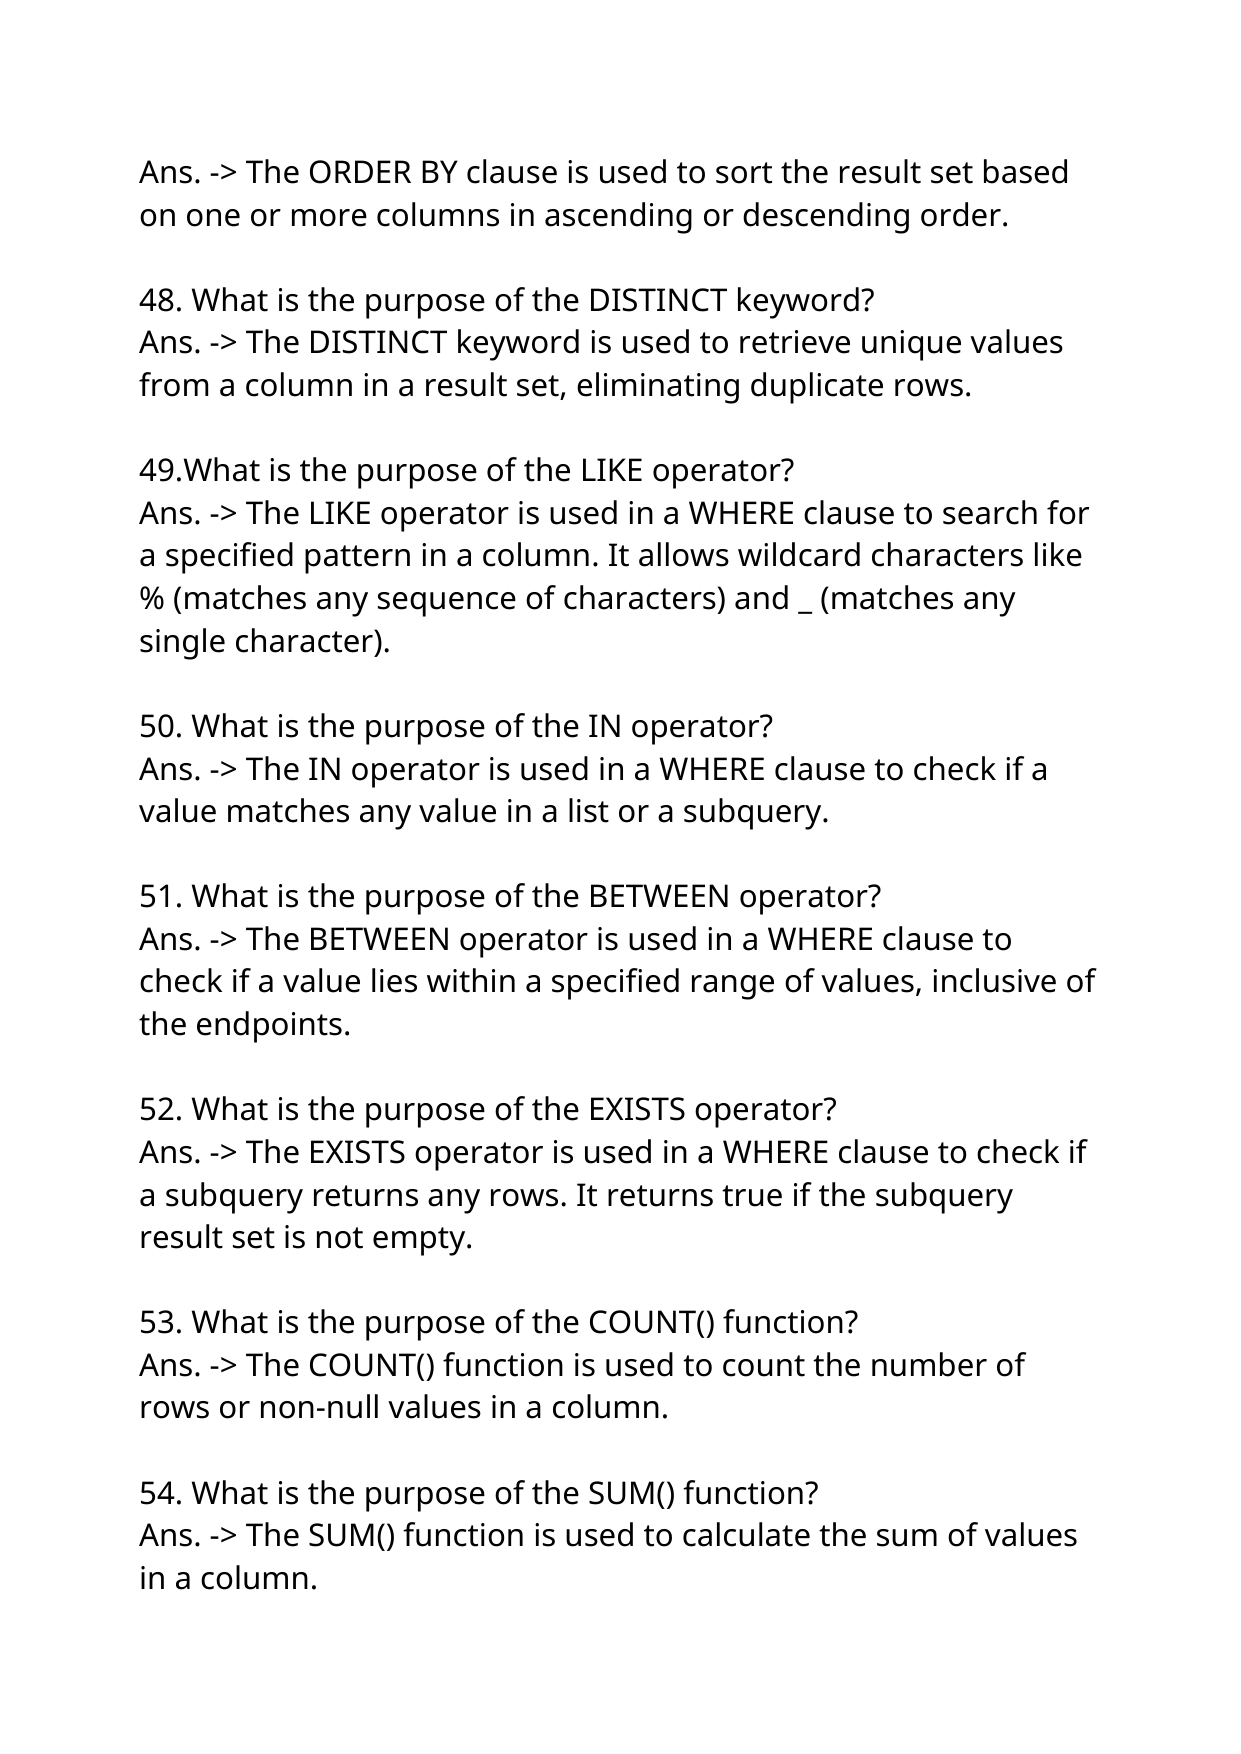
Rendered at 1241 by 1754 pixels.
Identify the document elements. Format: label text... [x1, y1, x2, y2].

text Ans. -> The EXISTS operator is used in a WHERE clause to check if a subquery returns any rows. It returns true if the subquery result set is not empty. [139, 1130, 1101, 1258]
text Ans. -> The BETWEEN operator is used in a WHERE clause to check if a value lies within a specified range of values, inclusive of the endpoints. [139, 917, 1101, 1045]
text Ans. -> The ORDER BY clause is used to sort the result set based on one or more columns in ascending or descending order. [139, 150, 1101, 235]
text 53. What is the purpose of the COUNT() function? [139, 1300, 1101, 1343]
text Ans. -> The SUM() function is used to calculate the sum of values in a column. [139, 1513, 1101, 1598]
text 48. What is the purpose of the DISTINCT keyword? [139, 278, 1101, 320]
text Ans. -> The COUNT() function is used to count the number of rows or non-null values in a column. [139, 1343, 1101, 1428]
text 51. What is the purpose of the BETWEEN operator? [139, 874, 1101, 917]
text Ans. -> The DISTINCT keyword is used to retrieve unique values from a column in a result set, eliminating duplicate rows. [139, 320, 1101, 406]
text 50. What is the purpose of the IN operator? [139, 704, 1101, 746]
text Ans. -> The LIKE operator is used in a WHERE clause to search for a specified pattern in a column. It allows wildcard characters like % (matches any sequence of characters) and _ (matches any single character). [139, 491, 1101, 661]
text 54. What is the purpose of the SUM() function? [139, 1471, 1101, 1513]
text Ans. -> The IN operator is used in a WHERE clause to check if a value matches any value in a list or a subquery. [139, 746, 1101, 832]
text 52. What is the purpose of the EXISTS operator? [139, 1087, 1101, 1130]
text 49.What is the purpose of the LIKE operator? [139, 448, 1101, 491]
